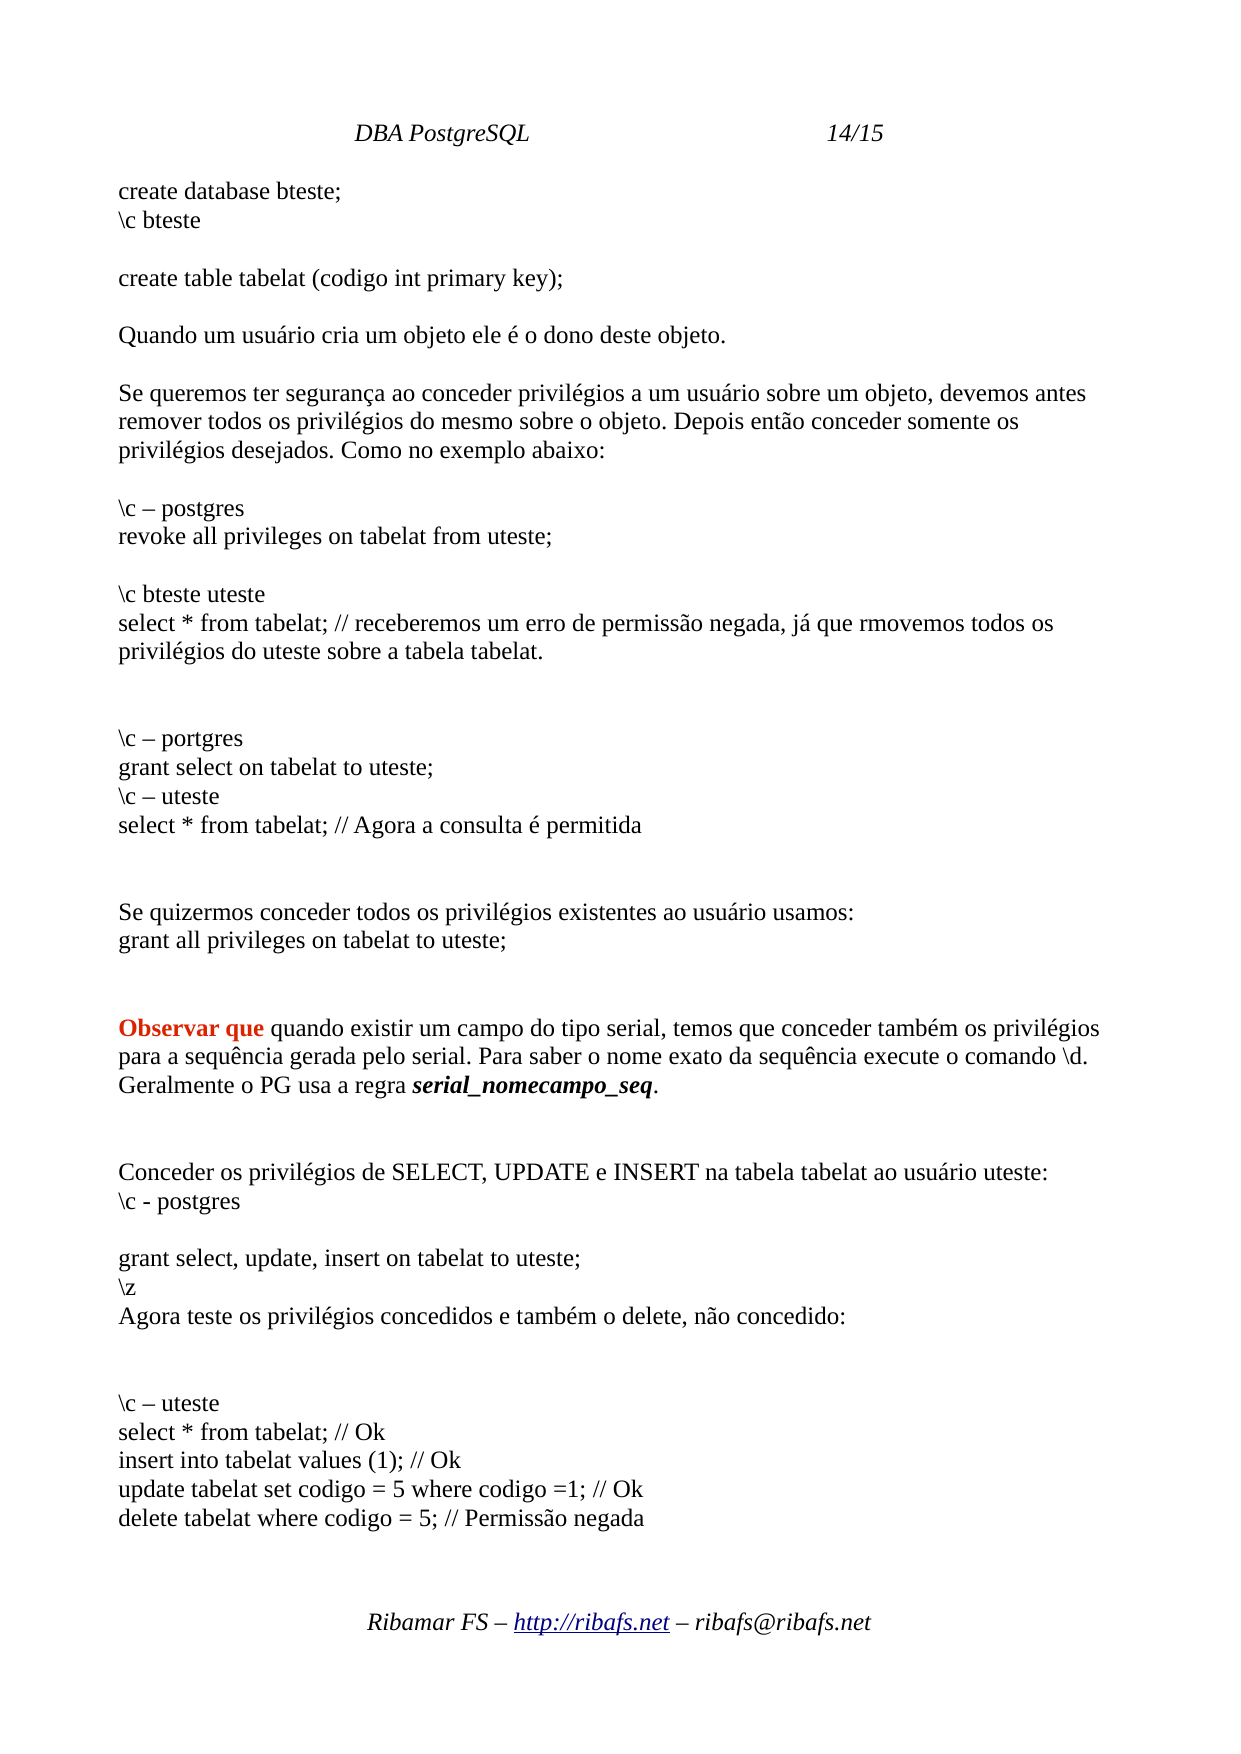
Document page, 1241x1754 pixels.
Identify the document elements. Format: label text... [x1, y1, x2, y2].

text Observar que quando existir um campo do tipo serial, temos que conceder também os privilégios para a sequência gerada pelo serial. Para saber o nome exato da sequência execute o comando \d. Geralmente o PG usa a regra serial_nomecampo_seq. [118, 1013, 1122, 1099]
text \c – portgres grant select on tabelat to uteste; \c – uteste select * from tabelat; // Agora a consulta é permitida [118, 723, 1122, 838]
text create database bteste; \c bteste create table tabelat (codigo int primary key); Quando um usuário cria um objeto ele é o dono deste objeto. Se queremos ter segurança ao conceder privilégios a um usuário sobre um objeto, devemos antes remover todos os privilégios do mesmo sobre o objeto. Depois então conceder somente os privilégios desejados. Como no exemplo abaixo: \c – postgres revoke all privileges on tabelat from uteste; \c bteste uteste select * from tabelat; // receberemos um erro de permissão negada, já que rmovemos todos os privilégios do uteste sobre a tabela tabelat. [118, 176, 1122, 665]
text Se quizermos conceder todos os privilégios existentes ao usuário usamos: grant all privileges on tabelat to uteste; [118, 897, 1122, 954]
text Conceder os privilégios de SELECT, UPDATE e INSERT na tabela tabelat ao usuário uteste: \c - postgres grant select, update, insert on tabelat to uteste; \z Agora teste os privilégios concedidos e também o delete, não concedido: [118, 1157, 1122, 1330]
text \c – uteste select * from tabelat; // Ok insert into tabelat values (1); // Ok update tabelat set codigo = 5 where codigo =1; // Ok delete tabelat where codigo = 5; // Permissão negada [118, 1388, 1122, 1532]
